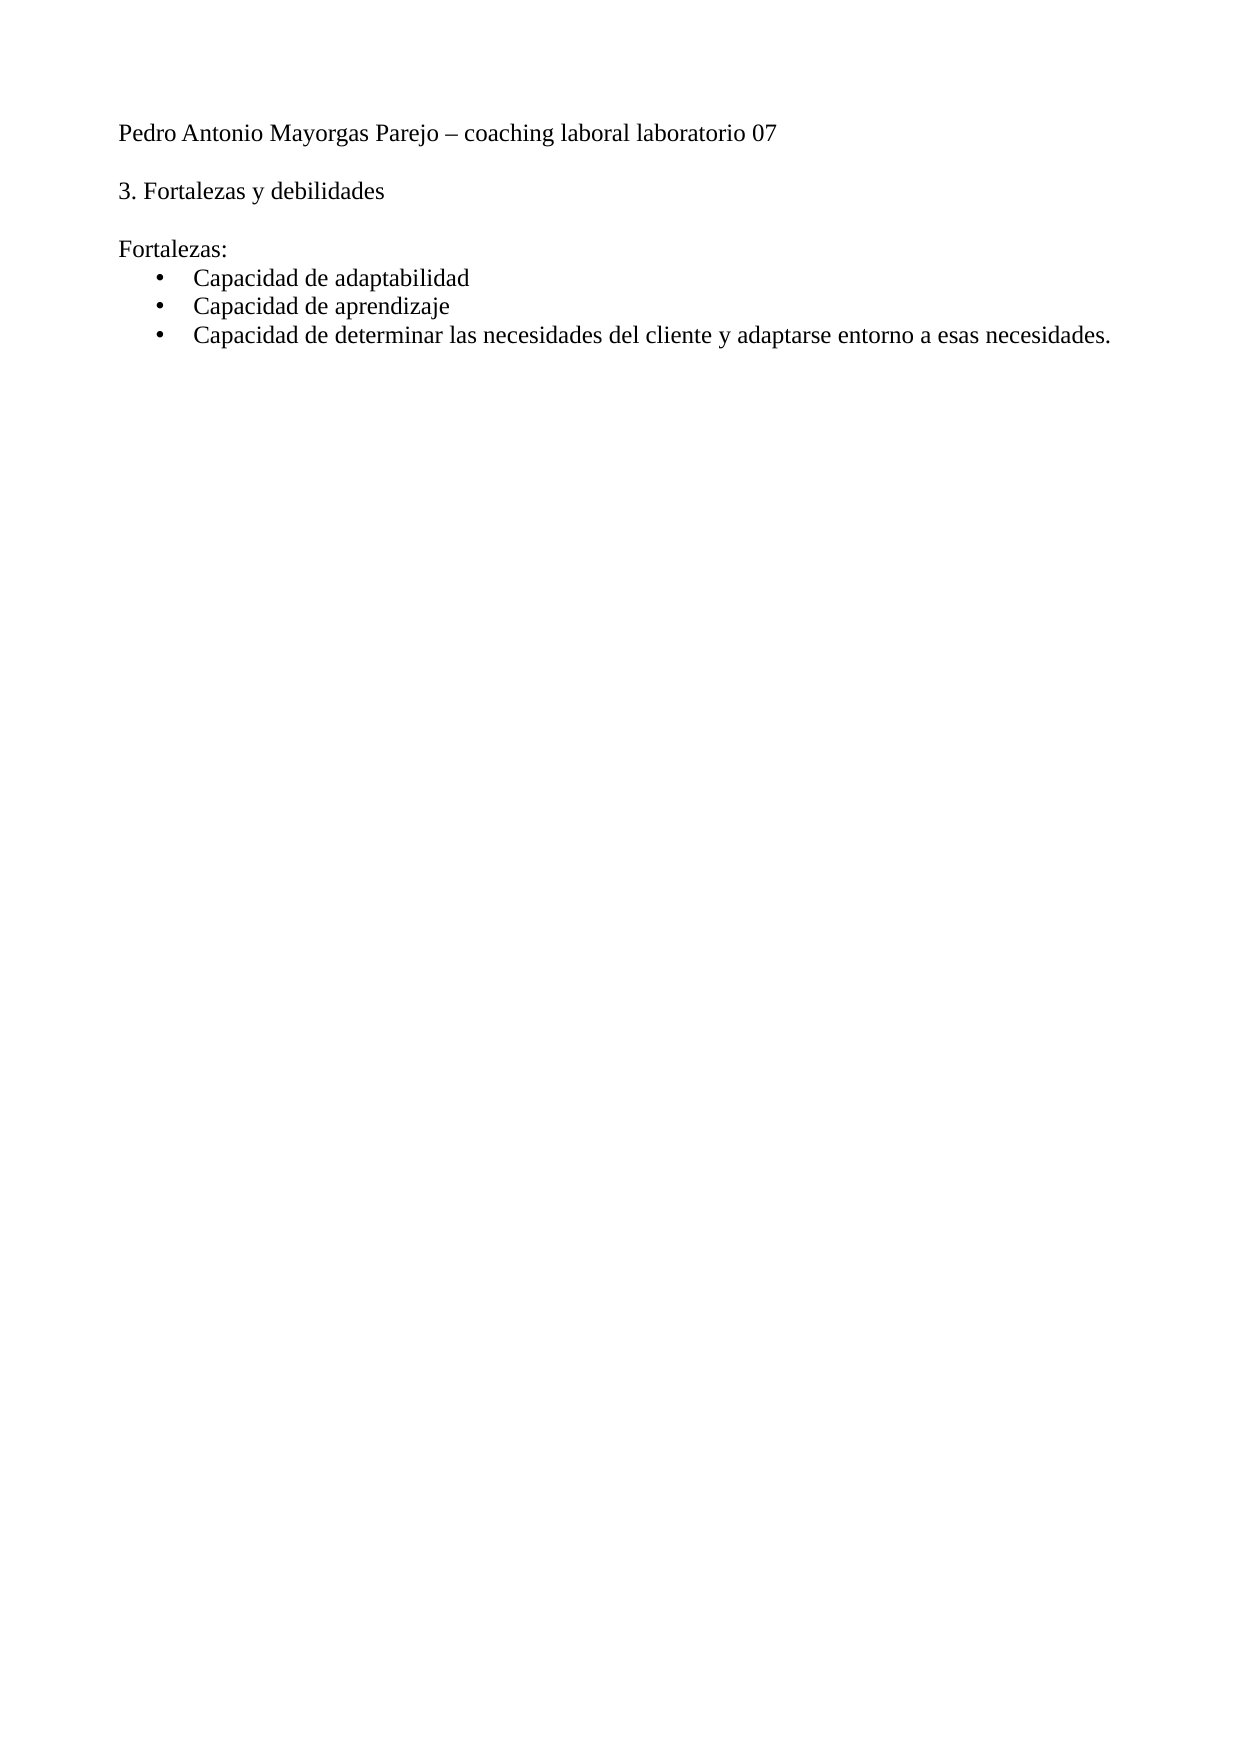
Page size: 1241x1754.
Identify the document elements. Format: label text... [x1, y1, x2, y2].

text 3. Fortalezas y debilidades [118, 176, 1122, 205]
text Fortalezas: [118, 234, 1122, 263]
list Capacidad de determinar las necesidades del cliente y adaptarse entorno a esas necesidades. [156, 320, 1122, 349]
list Capacidad de aprendizaje [156, 291, 1122, 320]
list Capacidad de adaptabilidad [156, 263, 1122, 291]
